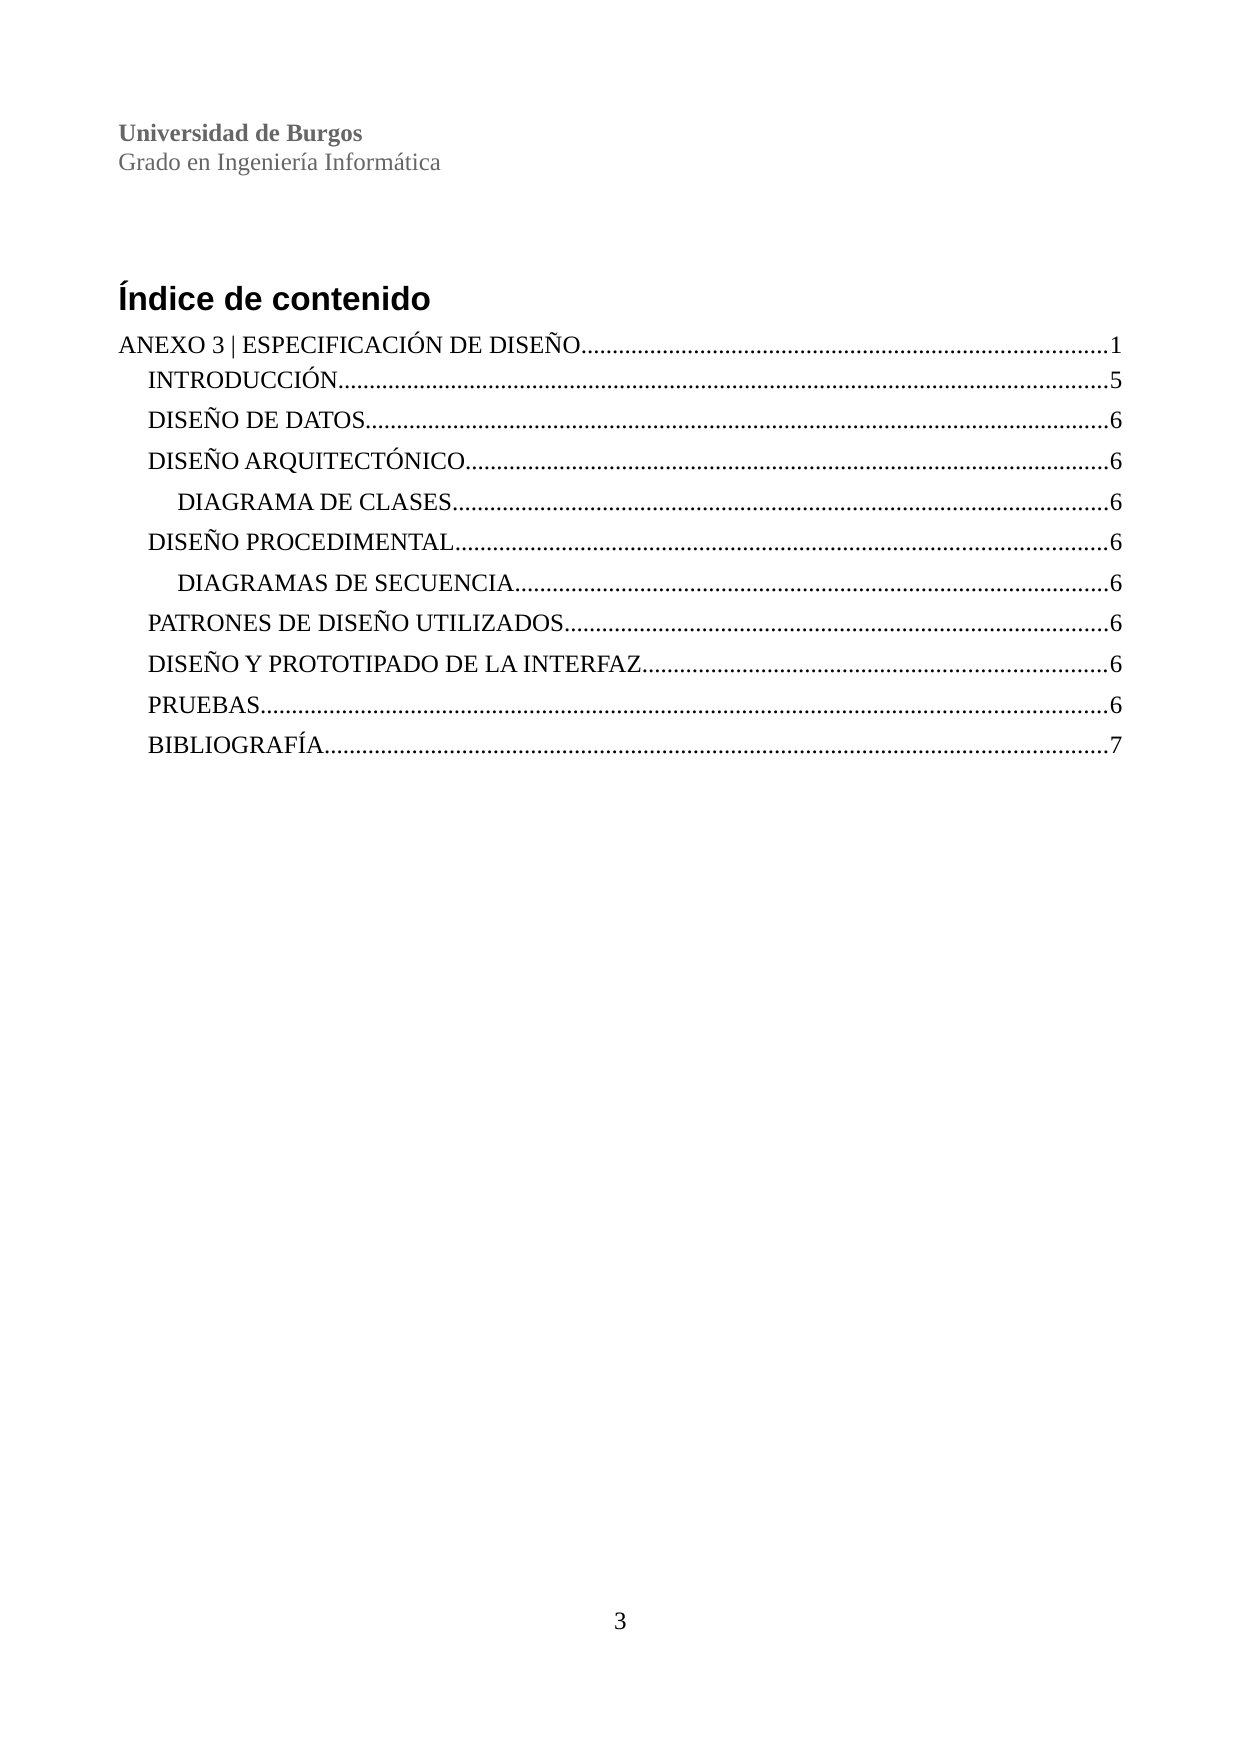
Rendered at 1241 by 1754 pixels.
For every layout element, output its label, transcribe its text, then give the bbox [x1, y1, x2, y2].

text INTRODUCCIÓN 5 [148, 365, 1122, 393]
text BIBLIOGRAFÍA 7 [148, 730, 1122, 759]
subtitle Índice de contenido [118, 279, 1122, 318]
text PRUEBAS 6 [148, 690, 1122, 718]
text DIAGRAMA DE CLASES 6 [177, 487, 1122, 515]
text DISEÑO Y PROTOTIPADO DE LA INTERFAZ 6 [148, 649, 1122, 678]
text PATRONES DE DISEÑO UTILIZADOS 6 [148, 608, 1122, 637]
text DISEÑO DE DATOS 6 [148, 405, 1122, 434]
text ANEXO 3 | ESPECIFICACIÓN DE DISEÑO 1 [118, 330, 1122, 359]
text DISEÑO PROCEDIMENTAL 6 [148, 527, 1122, 556]
text DIAGRAMAS DE SECUENCIA 6 [177, 568, 1122, 597]
text DISEÑO ARQUITECTÓNICO 6 [148, 446, 1122, 475]
